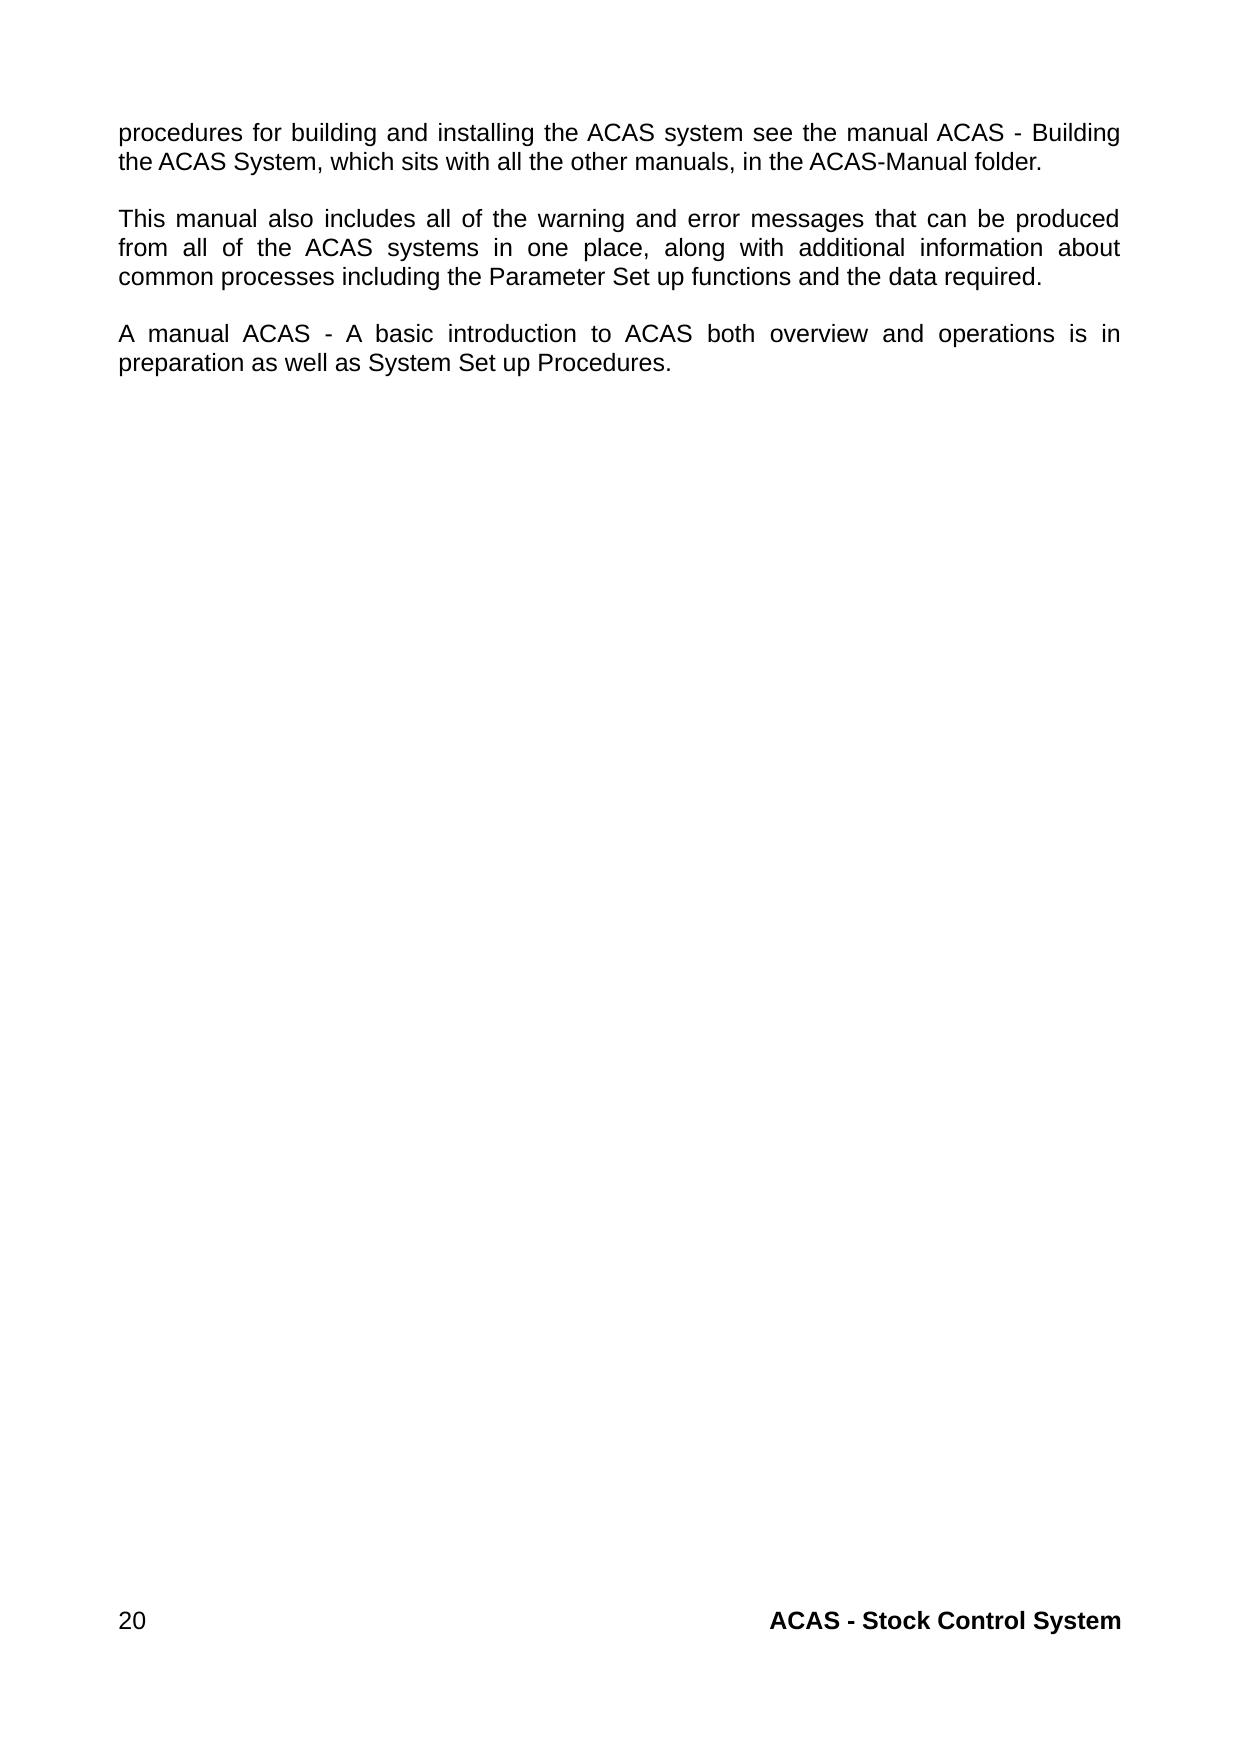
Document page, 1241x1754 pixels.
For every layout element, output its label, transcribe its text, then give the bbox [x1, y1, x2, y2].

text procedures for building and installing the ACAS system see the manual ACAS - Building the ACAS System, which sits with all the other manuals, in the ACAS-Manual folder. [118, 118, 1122, 176]
text A manual ACAS - A basic introduction to ACAS both overview and operations is in preparation as well as System Set up Procedures. [118, 319, 1122, 377]
text This manual also includes all of the warning and error messages that can be produced from all of the ACAS systems in one place, along with additional information about common processes including the Parameter Set up functions and the data required. [118, 204, 1122, 291]
